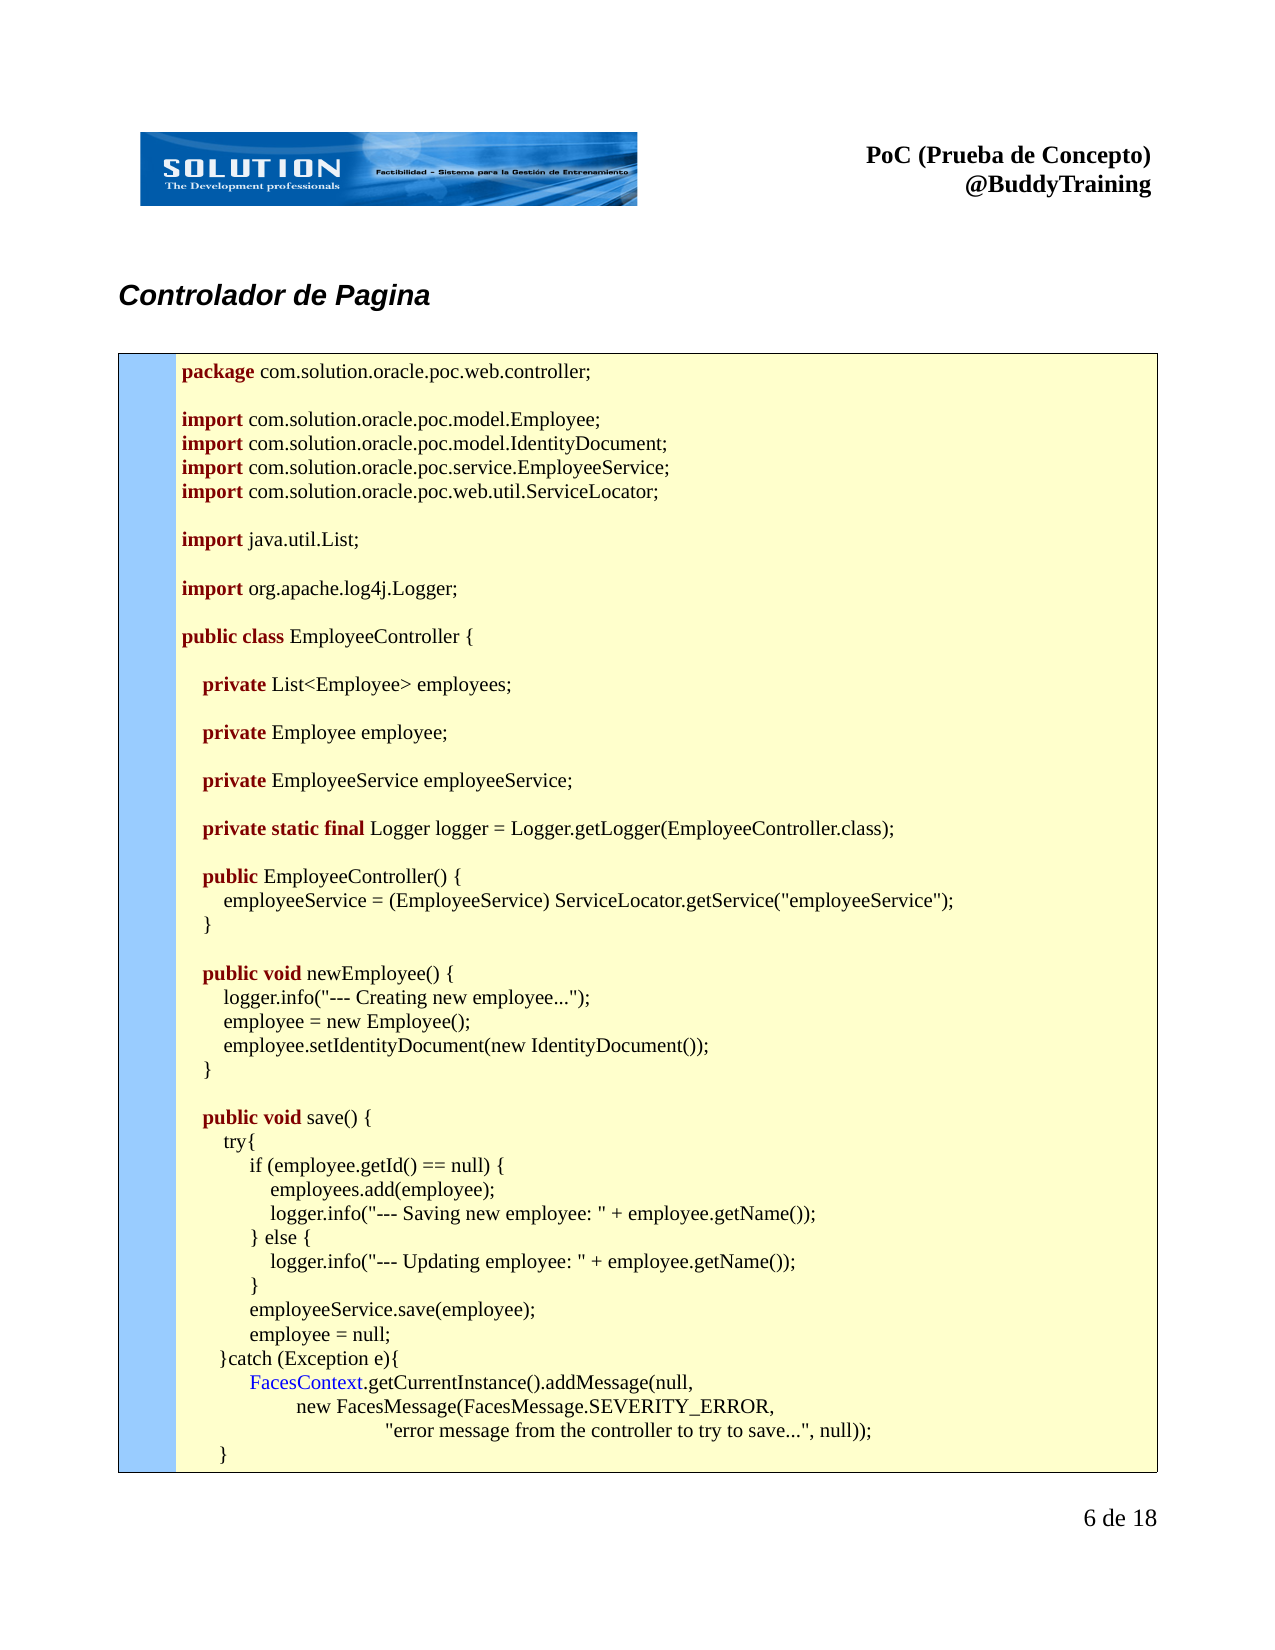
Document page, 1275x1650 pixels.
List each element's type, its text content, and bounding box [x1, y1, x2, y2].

picture [140, 132, 638, 206]
table_header package com.solution.oracle.poc.web.controller; import com.solution.oracle.poc.model.Employee; import com.solution.oracle.poc.model.IdentityDocument; import com.solution.oracle.poc.service.EmployeeService; import com.solution.oracle.poc.web.util.ServiceLocator; import java.util.List; import org.apache.log4j.Logger; public class EmployeeController { private List<Employee> employees; private Employee employee; private EmployeeService employeeService; private static final Logger logger = Logger.getLogger(EmployeeController.class); public EmployeeController() { employeeService = (EmployeeService) ServiceLocator.getService("employeeService"); } public void newEmployee() { logger.info("--- Creating new employee..."); employee = new Employee(); employee.setIdentityDocument(new IdentityDocument()); } public void save() { try{ if (employee.getId() == null) { employees.add(employee); logger.info("--- Saving new employee: " + employee.getName()); } else { logger.info("--- Updating employee: " + employee.getName()); } employeeService.save(employee); employee = null; }catch (Exception e){ FacesContext.getCurrentInstance().addMessage(null, new FacesMessage(FacesMessage.SEVERITY_ERROR, "error message from the controller to try to save...", null)); } [176, 354, 1157, 1472]
table_header [119, 354, 176, 1472]
subtitle Controlador de Pagina [118, 278, 1157, 312]
